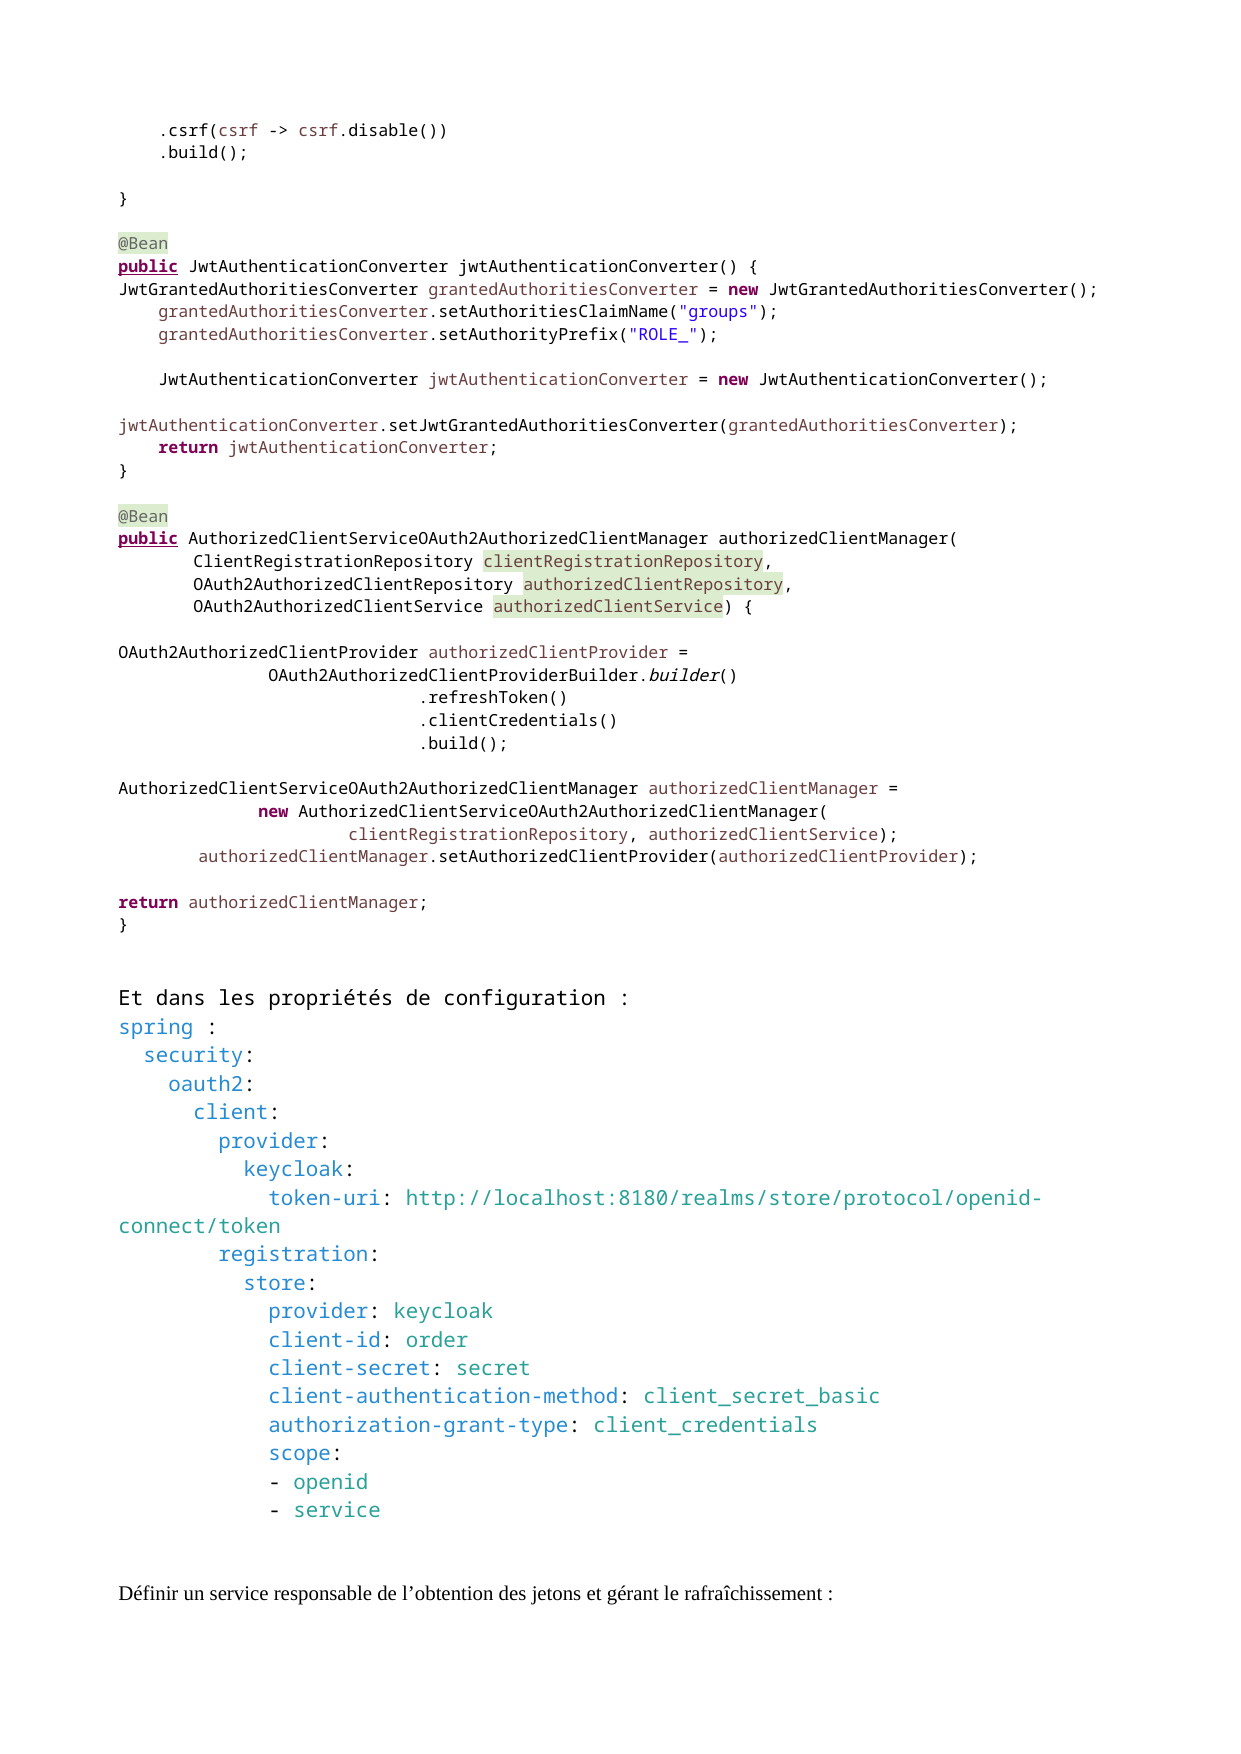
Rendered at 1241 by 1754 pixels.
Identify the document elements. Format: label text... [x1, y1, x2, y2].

text client-authentication-method: client_secret_basic [118, 1382, 1122, 1410]
text } [118, 913, 1122, 936]
text OAuth2AuthorizedClientProviderBuilder.builder() [118, 663, 1122, 686]
text OAuth2AuthorizedClientProvider authorizedClientProvider = [118, 640, 1122, 663]
text security: [118, 1040, 1122, 1069]
text return jwtAuthenticationConverter; [118, 436, 1122, 459]
text spring : [118, 1012, 1122, 1040]
text oauth2: [118, 1069, 1122, 1097]
text scope: [118, 1438, 1122, 1467]
text new AuthorizedClientServiceOAuth2AuthorizedClientManager( [118, 799, 1122, 822]
text public JwtAuthenticationConverter jwtAuthenticationConverter() { [118, 254, 1122, 277]
text .refreshToken() [118, 686, 1122, 708]
text client: [118, 1097, 1122, 1126]
text - openid [118, 1467, 1122, 1495]
text @Bean [118, 504, 1122, 527]
text JwtAuthenticationConverter jwtAuthenticationConverter = new JwtAuthenticationConverter(); [118, 368, 1122, 391]
text grantedAuthoritiesConverter.setAuthorityPrefix("ROLE_"); [118, 322, 1122, 345]
text provider: keycloak [118, 1296, 1122, 1325]
text OAuth2AuthorizedClientService authorizedClientService) { [118, 595, 1122, 618]
text .csrf(csrf -> csrf.disable()) [118, 118, 1122, 141]
text provider: [118, 1126, 1122, 1154]
text clientRegistrationRepository, authorizedClientService); [118, 822, 1122, 845]
text - service [118, 1495, 1122, 1524]
text authorization-grant-type: client_credentials [118, 1410, 1122, 1438]
text .build(); [118, 141, 1122, 163]
text OAuth2AuthorizedClientRepository authorizedClientRepository, [118, 572, 1122, 595]
text ClientRegistrationRepository clientRegistrationRepository, [118, 549, 1122, 572]
text AuthorizedClientServiceOAuth2AuthorizedClientManager authorizedClientManager = [118, 777, 1122, 799]
text keycloak: [118, 1154, 1122, 1183]
text public AuthorizedClientServiceOAuth2AuthorizedClientManager authorizedClientManager( [118, 527, 1122, 549]
text @Bean [118, 232, 1122, 254]
text grantedAuthoritiesConverter.setAuthoritiesClaimName("groups"); [118, 300, 1122, 322]
text Et dans les propriétés de configuration : [118, 983, 1122, 1012]
text Définir un service responsable de l’obtention des jetons et gérant le rafraîchissement : [118, 1581, 1122, 1604]
text authorizedClientManager.setAuthorizedClientProvider(authorizedClientProvider); [118, 845, 1122, 867]
text jwtAuthenticationConverter.setJwtGrantedAuthoritiesConverter(grantedAuthoritiesConverter); [118, 391, 1122, 436]
text registration: [118, 1239, 1122, 1268]
text .clientCredentials() [118, 708, 1122, 731]
text JwtGrantedAuthoritiesConverter grantedAuthoritiesConverter = new JwtGrantedAuthoritiesConverter(); [118, 277, 1122, 300]
text } [118, 186, 1122, 209]
text client-secret: secret [118, 1353, 1122, 1382]
text return authorizedClientManager; [118, 890, 1122, 913]
text store: [118, 1268, 1122, 1296]
text } [118, 459, 1122, 481]
text client-id: order [118, 1325, 1122, 1353]
text token-uri: http://localhost:8180/realms/store/protocol/openid-connect/token [118, 1183, 1122, 1239]
text .build(); [118, 731, 1122, 754]
